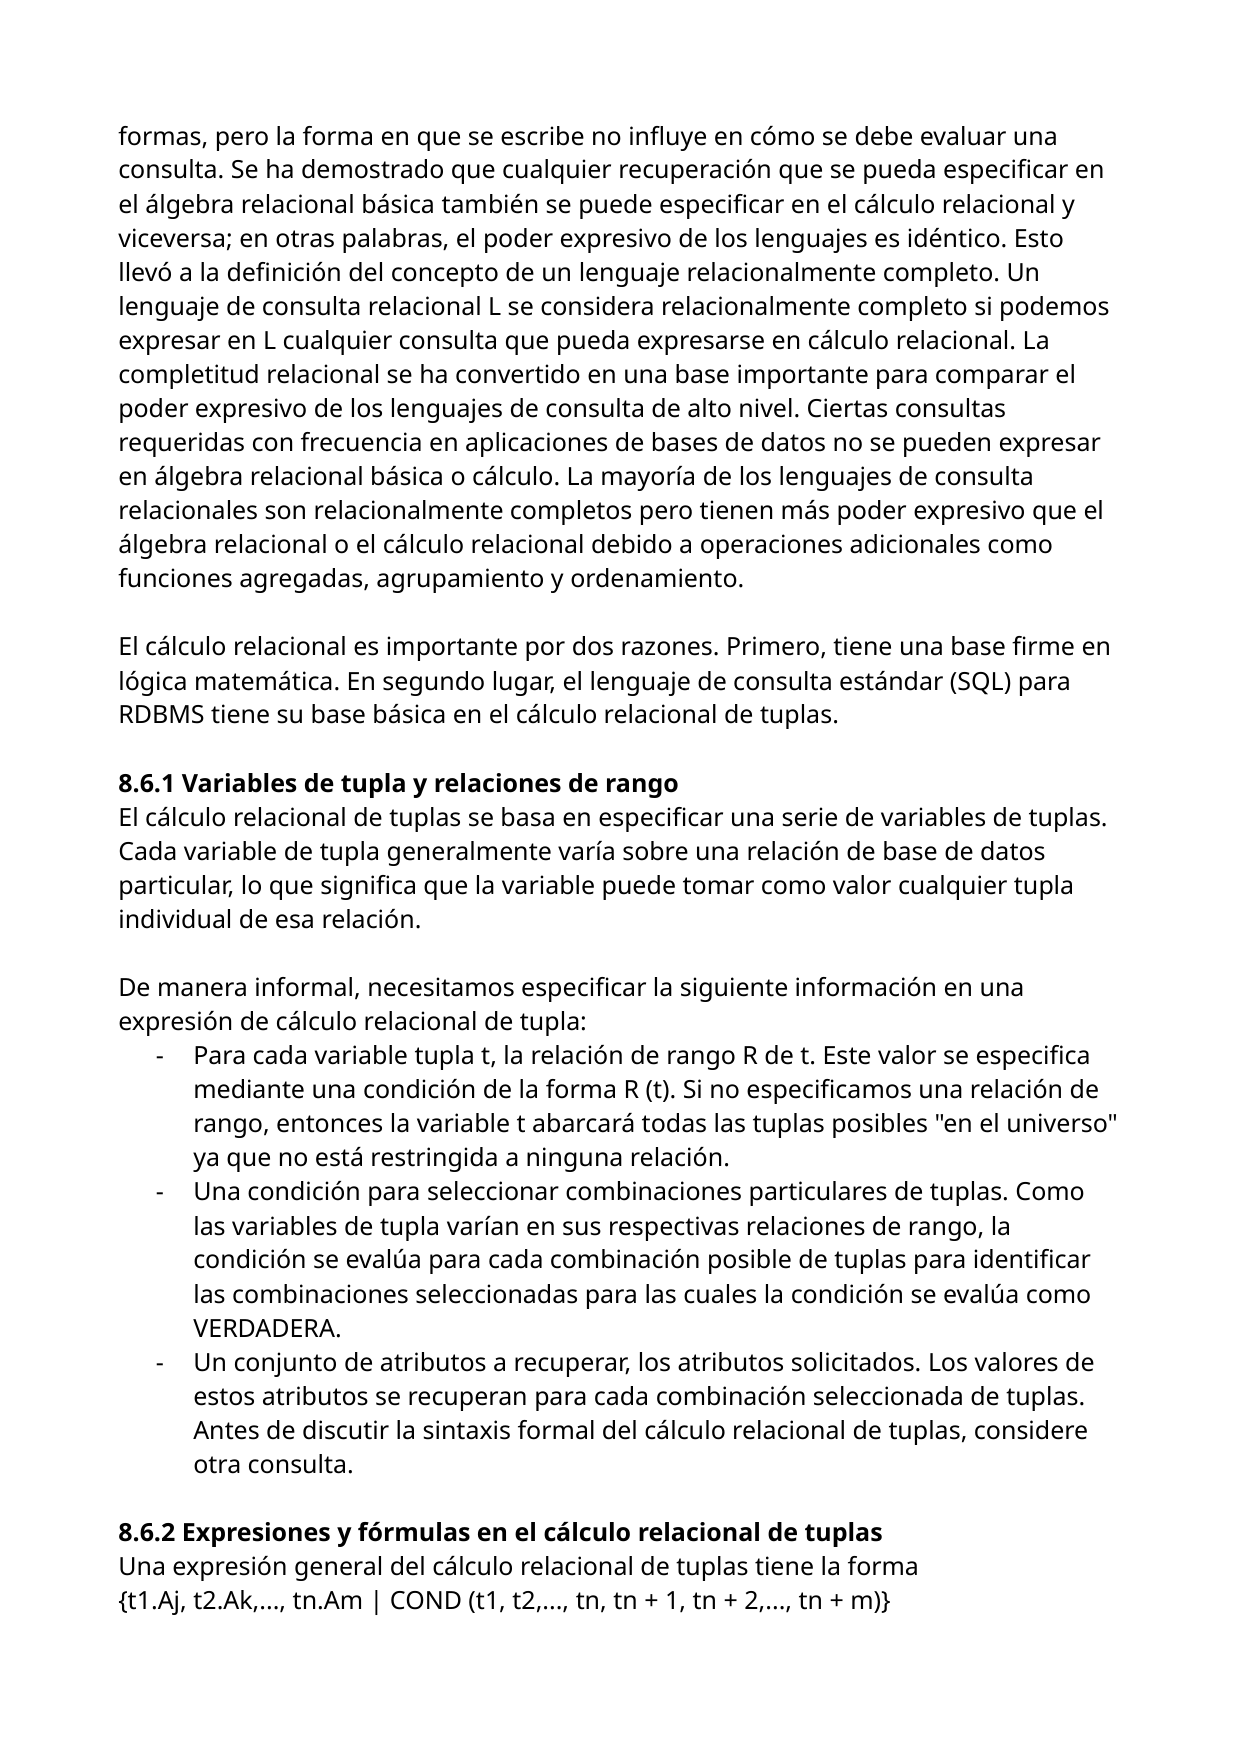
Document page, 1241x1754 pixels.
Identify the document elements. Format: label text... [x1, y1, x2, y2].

text 8.6.2 Expresiones y fórmulas en el cálculo relacional de tuplas [118, 1515, 1122, 1549]
text formas, pero la forma en que se escribe no influye en cómo se debe evaluar una consulta. Se ha demostrado que cualquier recuperación que se pueda especificar en el álgebra relacional básica también se puede especificar en el cálculo relacional y viceversa; en otras palabras, el poder expresivo de los lenguajes es idéntico. Esto llevó a la definición del concepto de un lenguaje relacionalmente completo. Un lenguaje de consulta relacional L se considera relacionalmente completo si podemos expresar en L cualquier consulta que pueda expresarse en cálculo relacional. La completitud relacional se ha convertido en una base importante para comparar el poder expresivo de los lenguajes de consulta de alto nivel. Ciertas consultas requeridas con frecuencia en aplicaciones de bases de datos no se pueden expresar en álgebra relacional básica o cálculo. La mayoría de los lenguajes de consulta relacionales son relacionalmente completos pero tienen más poder expresivo que el álgebra relacional o el cálculo relacional debido a operaciones adicionales como funciones agregadas, agrupamiento y ordenamiento. [118, 118, 1122, 595]
text {t1.Aj, t2.Ak,..., tn.Am | COND (t1, t2,..., tn, tn + 1, tn + 2,..., tn + m)} [118, 1583, 1122, 1617]
list Un conjunto de atributos a recuperar, los atributos solicitados. Los valores de estos atributos se recuperan para cada combinación seleccionada de tuplas. Antes de discutir la sintaxis formal del cálculo relacional de tuplas, considere otra consulta. [156, 1344, 1122, 1481]
text 8.6.1 Variables de tupla y relaciones de rango [118, 765, 1122, 799]
list Para cada variable tupla t, la relación de rango R de t. Este valor se especifica mediante una condición de la forma R (t). Si no especificamos una relación de rango, entonces la variable t abarcará todas las tuplas posibles "en el universo" ya que no está restringida a ninguna relación. [156, 1038, 1122, 1174]
text Una expresión general del cálculo relacional de tuplas tiene la forma [118, 1549, 1122, 1583]
text De manera informal, necesitamos especificar la siguiente información en una expresión de cálculo relacional de tupla: [118, 970, 1122, 1038]
text El cálculo relacional de tuplas se basa en especificar una serie de variables de tuplas. Cada variable de tupla generalmente varía sobre una relación de base de datos particular, lo que significa que la variable puede tomar como valor cualquier tupla individual de esa relación. [118, 799, 1122, 936]
list Una condición para seleccionar combinaciones particulares de tuplas. Como las variables de tupla varían en sus respectivas relaciones de rango, la condición se evalúa para cada combinación posible de tuplas para identificar las combinaciones seleccionadas para las cuales la condición se evalúa como VERDADERA. [156, 1174, 1122, 1344]
text El cálculo relacional es importante por dos razones. Primero, tiene una base firme en lógica matemática. En segundo lugar, el lenguaje de consulta estándar (SQL) para RDBMS tiene su base básica en el cálculo relacional de tuplas. [118, 629, 1122, 731]
